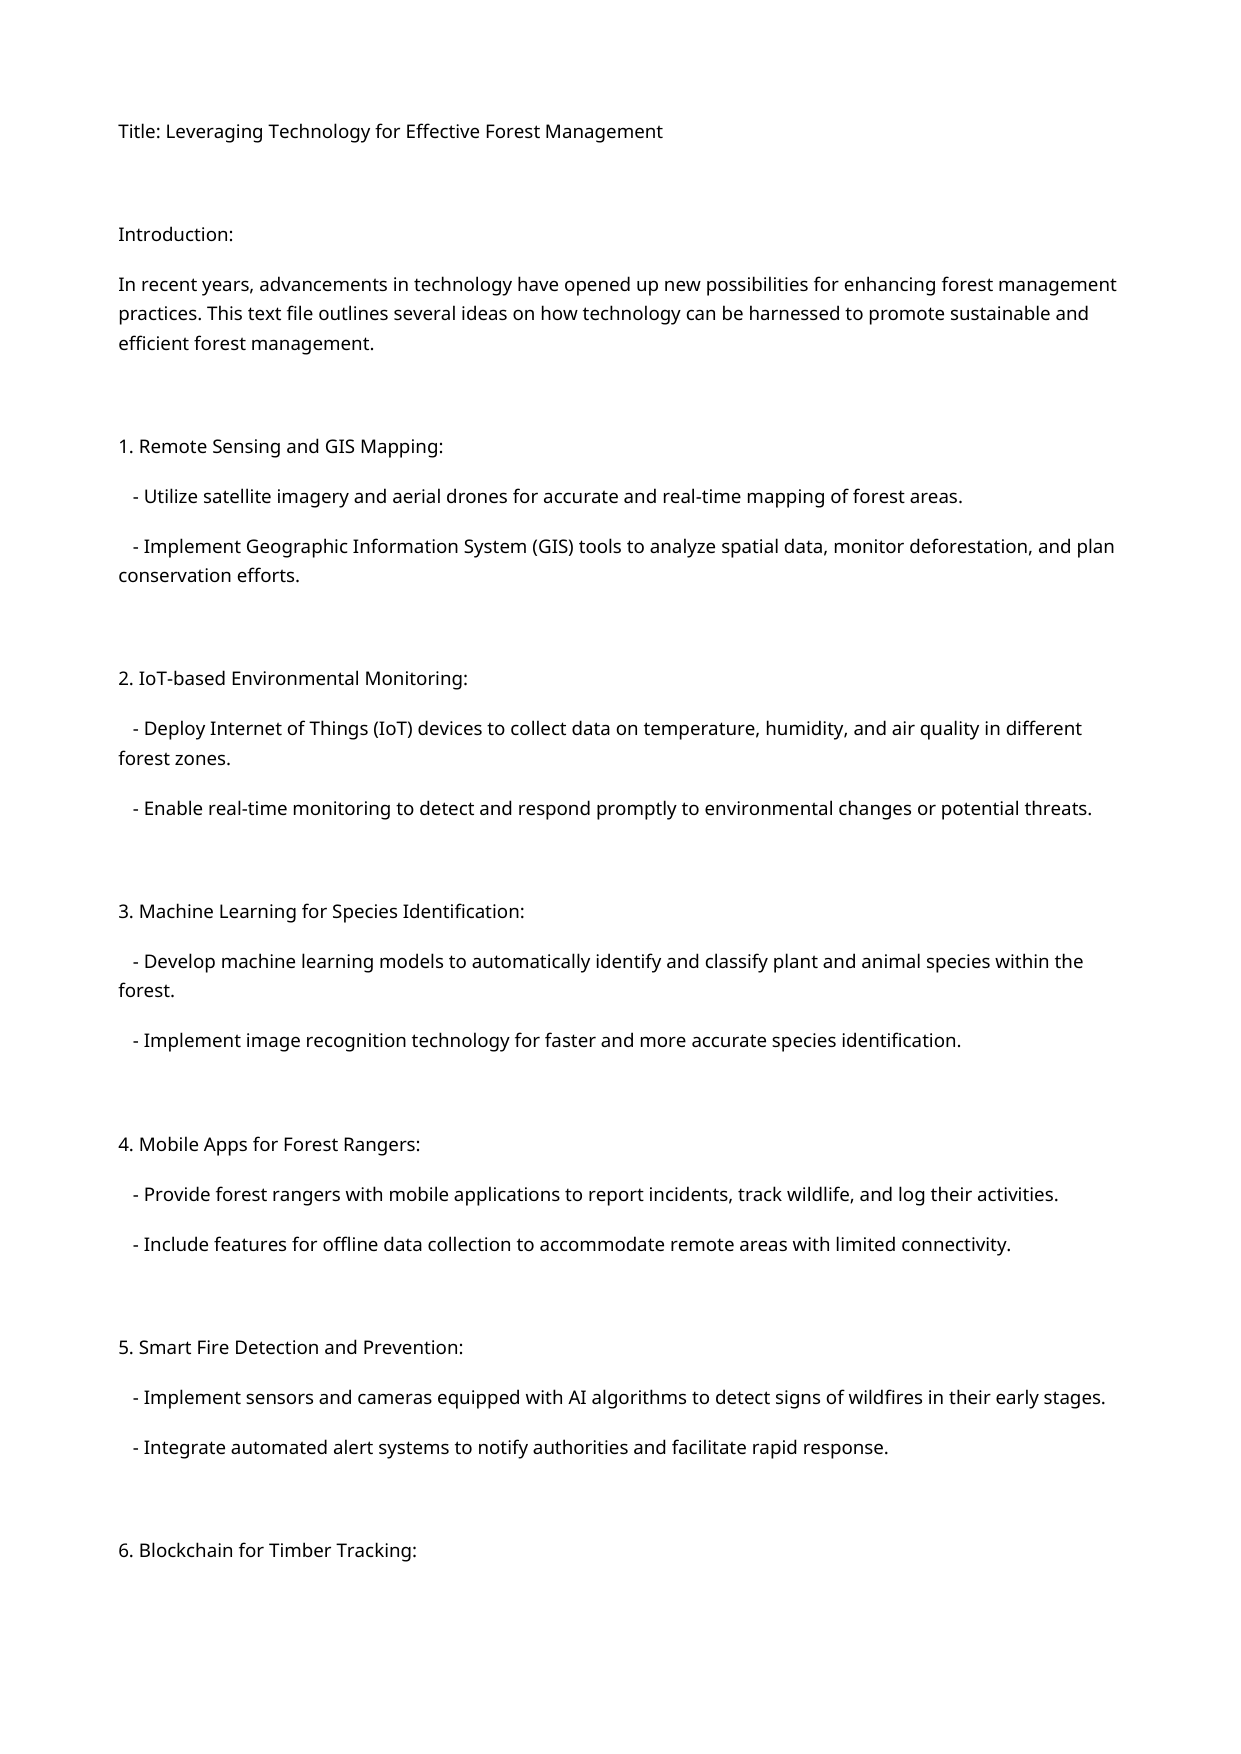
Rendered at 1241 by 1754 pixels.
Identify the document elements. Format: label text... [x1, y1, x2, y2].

text - Implement sensors and cameras equipped with AI algorithms to detect signs of wildfires in their early stages. [118, 1384, 1122, 1410]
text - Implement Geographic Information System (GIS) tools to analyze spatial data, monitor deforestation, and plan conservation efforts. [118, 533, 1122, 588]
text In recent years, advancements in technology have opened up new possibilities for enhancing forest management practices. This text file outlines several ideas on how technology can be harnessed to promote sustainable and efficient forest management. [118, 271, 1122, 355]
text 5. Smart Fire Detection and Prevention: [118, 1334, 1122, 1360]
text - Provide forest rangers with mobile applications to report incidents, track wildlife, and log their activities. [118, 1181, 1122, 1206]
text Introduction: [118, 221, 1122, 247]
text - Include features for offline data collection to accommodate remote areas with limited connectivity. [118, 1231, 1122, 1257]
text Title: Leveraging Technology for Effective Forest Management [118, 118, 1122, 144]
text 2. IoT-based Environmental Monitoring: [118, 666, 1122, 691]
text 3. Machine Learning for Species Identification: [118, 898, 1122, 924]
text - Implement image recognition technology for faster and more accurate species identification. [118, 1028, 1122, 1053]
text 1. Remote Sensing and GIS Mapping: [118, 433, 1122, 458]
text 6. Blockchain for Timber Tracking: [118, 1537, 1122, 1563]
text - Enable real-time monitoring to detect and respond promptly to environmental changes or potential threats. [118, 795, 1122, 821]
text - Deploy Internet of Things (IoT) devices to collect data on temperature, humidity, and air quality in different forest zones. [118, 716, 1122, 771]
text - Develop machine learning models to automatically identify and classify plant and animal species within the forest. [118, 948, 1122, 1003]
text - Integrate automated alert systems to notify authorities and facilitate rapid response. [118, 1434, 1122, 1460]
text 4. Mobile Apps for Forest Rangers: [118, 1131, 1122, 1156]
text - Utilize satellite imagery and aerial drones for accurate and real-time mapping of forest areas. [118, 483, 1122, 509]
